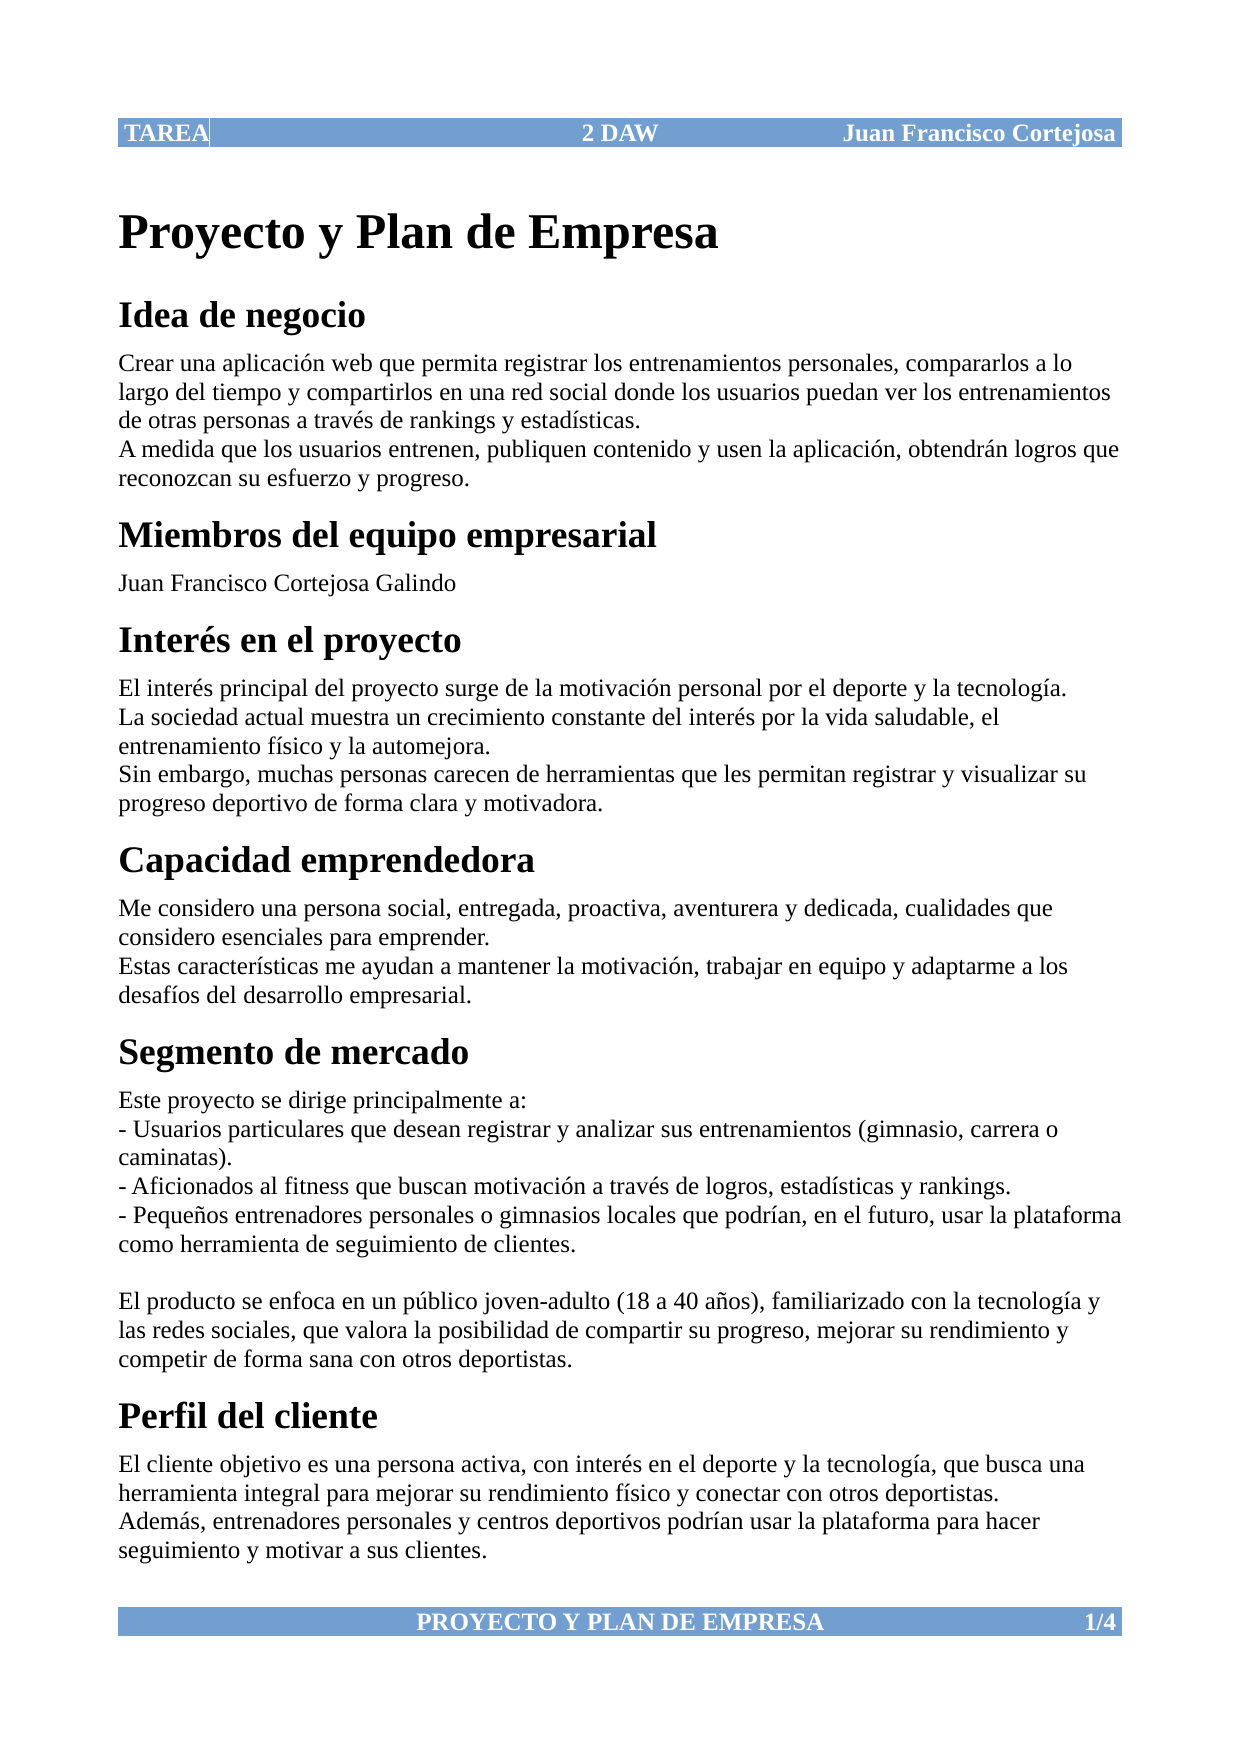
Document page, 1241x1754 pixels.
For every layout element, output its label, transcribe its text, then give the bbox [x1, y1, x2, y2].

subtitle Idea de negocio [118, 292, 1122, 335]
text El producto se enfoca en un público joven-adulto (18 a 40 años), familiarizado con la tecnología y las redes sociales, que valora la posibilidad de compartir su progreso, mejorar su rendimiento y competir de forma sana con otros deportistas. [118, 1286, 1122, 1372]
text Juan Francisco Cortejosa Galindo [118, 568, 1122, 597]
subtitle Interés en el proyecto [118, 618, 1122, 661]
text Este proyecto se dirige principalmente a: [118, 1085, 1122, 1114]
subtitle Miembros del equipo empresarial [118, 512, 1122, 556]
text El cliente objetivo es una persona activa, con interés en el deporte y la tecnología, que busca una herramienta integral para mejorar su rendimiento físico y conectar con otros deportistas. [118, 1449, 1122, 1506]
text La sociedad actual muestra un crecimiento constante del interés por la vida saludable, el entrenamiento físico y la automejora. [118, 702, 1122, 759]
text A medida que los usuarios entrenen, publiquen contenido y usen la aplicación, obtendrán logros que reconozcan su esfuerzo y progreso. [118, 434, 1122, 492]
text - Pequeños entrenadores personales o gimnasios locales que podrían, en el futuro, usar la plataforma como herramienta de seguimiento de clientes. [118, 1200, 1122, 1257]
text Crear una aplicación web que permita registrar los entrenamientos personales, compararlos a lo largo del tiempo y compartirlos en una red social donde los usuarios puedan ver los entrenamientos de otras personas a través de rankings y estadísticas. [118, 348, 1122, 434]
text - Usuarios particulares que desean registrar y analizar sus entrenamientos (gimnasio, carrera o caminatas). [118, 1114, 1122, 1171]
subtitle Segmento de mercado [118, 1029, 1122, 1072]
text Sin embargo, muchas personas carecen de herramientas que les permitan registrar y visualizar su progreso deportivo de forma clara y motivadora. [118, 759, 1122, 817]
subtitle Capacidad emprendedora [118, 838, 1122, 881]
text - Aficionados al fitness que buscan motivación a través de logros, estadísticas y rankings. [118, 1171, 1122, 1200]
text Me considero una persona social, entregada, proactiva, aventurera y dedicada, cualidades que considero esenciales para emprender. [118, 893, 1122, 951]
subtitle Proyecto y Plan de Empresa [118, 201, 1122, 259]
text Además, entrenadores personales y centros deportivos podrían usar la plataforma para hacer seguimiento y motivar a sus clientes. [118, 1506, 1122, 1564]
text Estas características me ayudan a mantener la motivación, trabajar en equipo y adaptarme a los desafíos del desarrollo empresarial. [118, 951, 1122, 1008]
subtitle Perfil del cliente [118, 1393, 1122, 1436]
text El interés principal del proyecto surge de la motivación personal por el deporte y la tecnología. [118, 673, 1122, 702]
